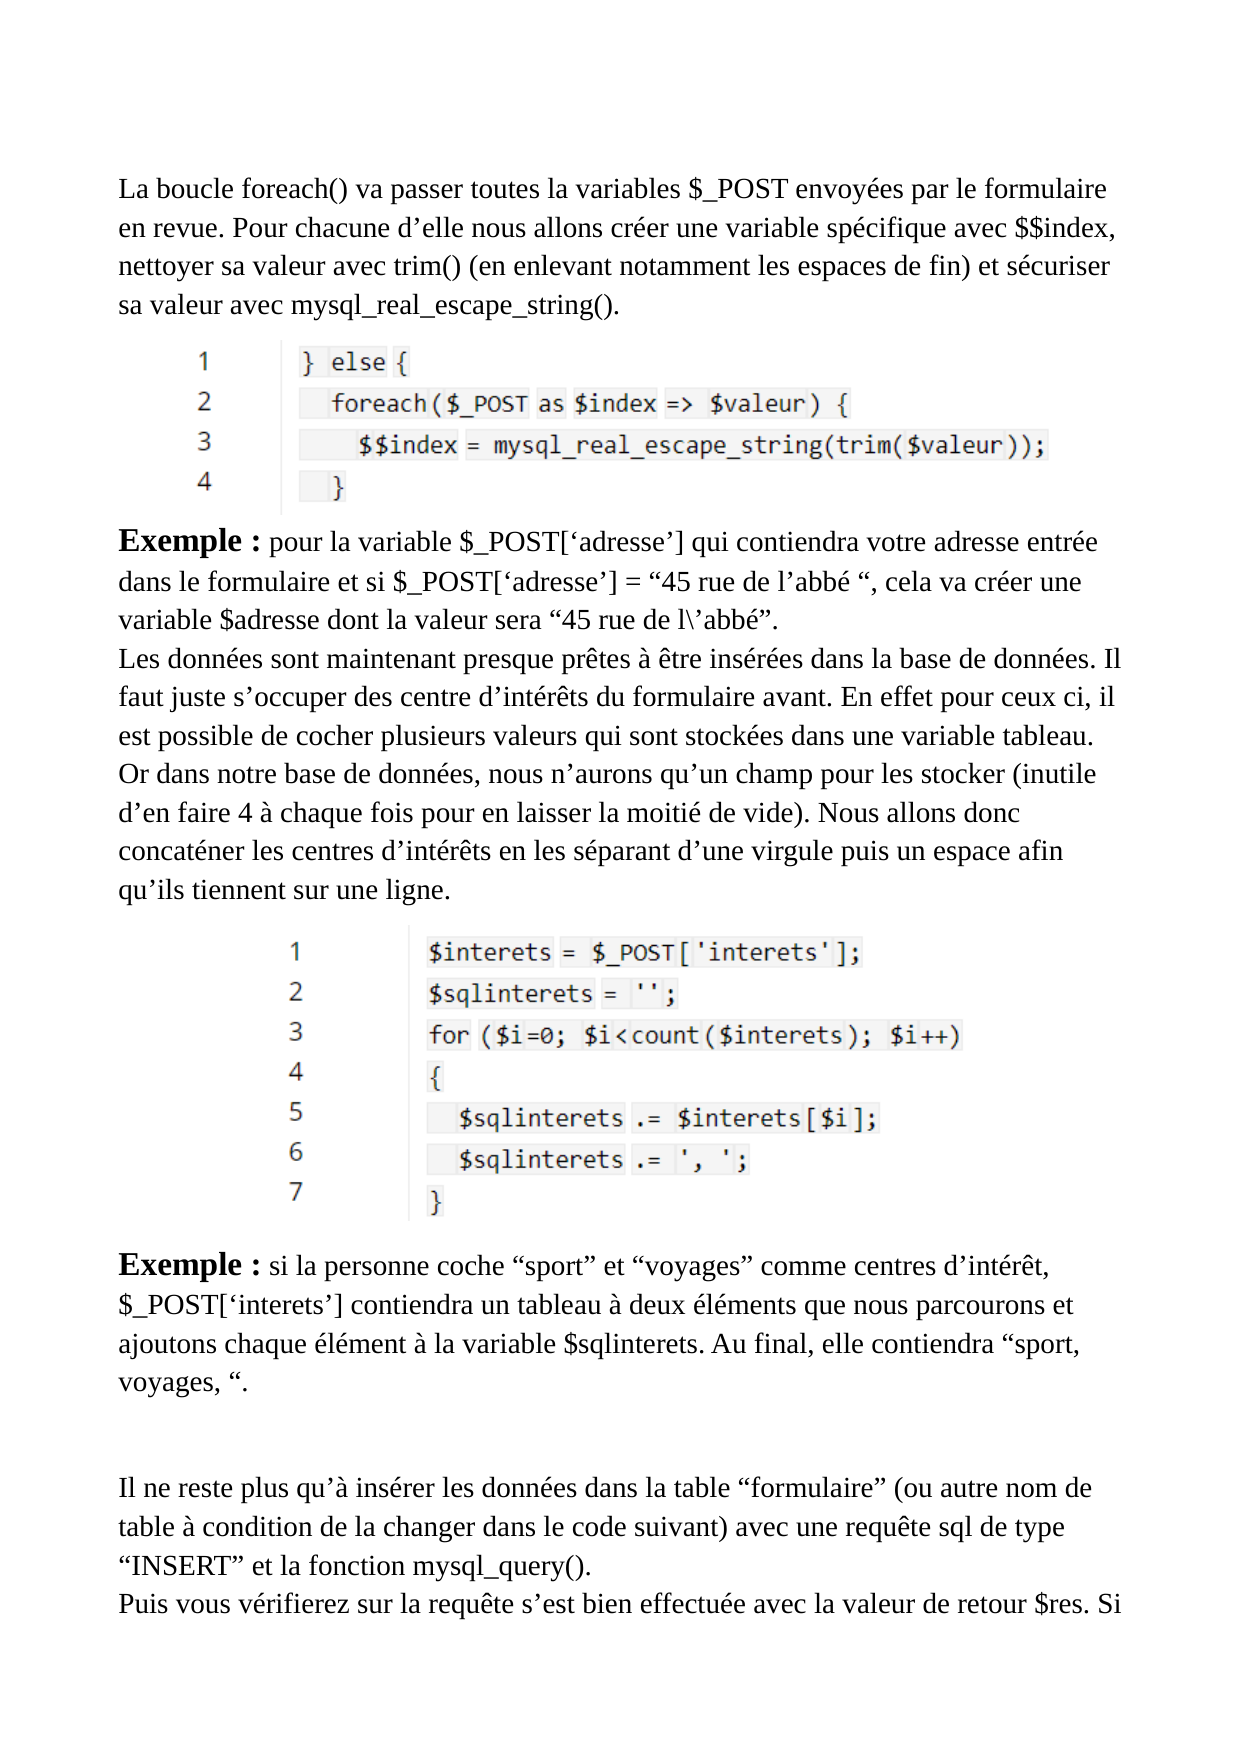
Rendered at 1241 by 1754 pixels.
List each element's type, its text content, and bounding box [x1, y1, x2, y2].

picture [184, 340, 1056, 515]
picture [274, 925, 966, 1221]
text Il ne reste plus qu’à insérer les données dans la table “formulaire” (ou autre nom de table à condition de la changer dans le code suivant) avec une requête sql de type “INSERT” et la fonction mysql_query(). Puis vous vérifierez sur la requête s’est bien effectuée avec la valeur de retour $res. Si [118, 1471, 1122, 1620]
text Exemple : pour la variable $_POST[‘adresse’] qui contiendra votre adresse entrée dans le formulaire et si $_POST[‘adresse’] = “45 rue de l’abbé “, cela va créer une variable $adresse dont la valeur sera “45 rue de l\’abbé”. Les données sont maintenant presque prêtes à être insérées dans la base de données. Il faut juste s’occuper des centre d’intérêts du formulaire avant. En effet pour ceux ci, il est possible de cocher plusieurs valeurs qui sont stockées dans une variable tableau. Or dans notre base de données, nous n’aurons qu’un champ pour les stocker (inutile d’en faire 4 à chaque fois pour en laisser la moitié de vide). Nous allons donc concaténer les centres d’intérêts en les séparant d’une virgule puis un espace afin qu’ils tiennent sur une ligne. [118, 499, 1122, 906]
text Exemple : si la personne coche “sport” et “voyages” comme centres d’intérêt, $_POST[‘interets’] contiendra un tableau à deux éléments que nous parcourons et ajoutons chaque élément à la variable $sqlinterets. Au final, elle contiendra “sport, voyages, “. [118, 1244, 1122, 1398]
text La boucle foreach() va passer toutes la variables $_POST envoyées par le formulaire en revue. Pour chacune d’elle nous allons créer une variable spécifique avec $$index, nettoyer sa valeur avec trim() (en enlevant notamment les espaces de fin) et sécuriser sa valeur avec mysql_real_escape_string(). [118, 171, 1122, 320]
